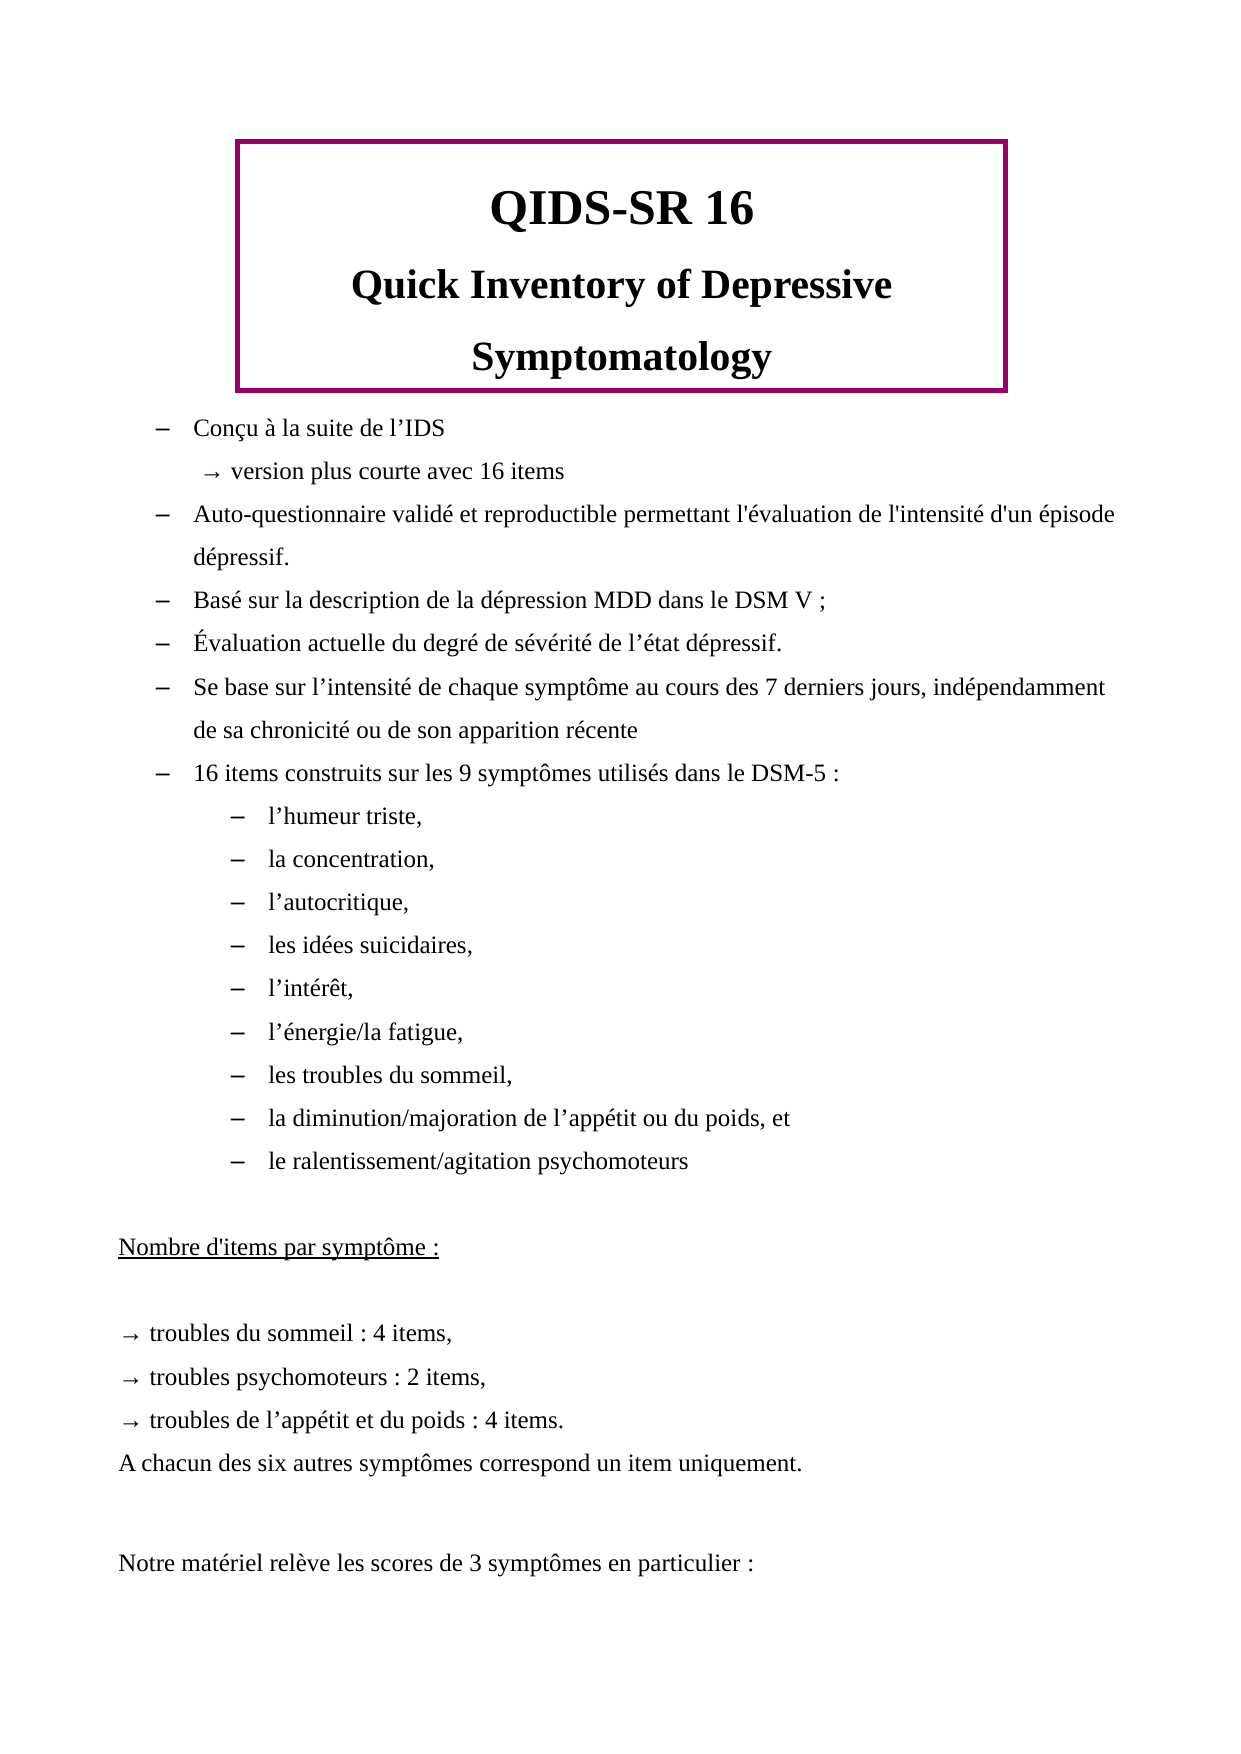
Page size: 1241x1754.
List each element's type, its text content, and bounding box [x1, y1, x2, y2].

list Auto-questionnaire validé et reproductible permettant l'évaluation de l'intensité d'un épisode dépressif. [156, 499, 1122, 571]
list l’intérêt, [231, 973, 1122, 1002]
list l’énergie/la fatigue, [231, 1017, 1122, 1045]
text Nombre d'items par symptôme : [118, 1232, 1122, 1261]
list Se base sur l’intensité de chaque symptôme au cours des 7 derniers jours, indépendamment de sa chronicité ou de son apparition récente [156, 672, 1122, 743]
list la diminution/majoration de l’appétit ou du poids, et [231, 1103, 1122, 1132]
list Conçu à la suite de l’IDS → version plus courte avec 16 items [156, 413, 1122, 485]
list 16 items construits sur les 9 symptômes utilisés dans le DSM-5 : [156, 758, 1122, 787]
list la concentration, [231, 844, 1122, 873]
list les troubles du sommeil, [231, 1060, 1122, 1088]
text → troubles du sommeil : 4 items, → troubles psychomoteurs : 2 items, → troubles de l’appétit et du poids : 4 items. A chacun des six autres symptômes correspond un item uniquement. [118, 1318, 1122, 1477]
subtitle QIDS-SR 16 Quick Inventory of Depressive Symptomatology [249, 178, 994, 379]
list l’humeur triste, [231, 801, 1122, 830]
list Évaluation actuelle du degré de sévérité de l’état dépressif. [156, 628, 1122, 657]
list le ralentissement/agitation psychomoteurs [231, 1146, 1122, 1175]
text Notre matériel relève les scores de 3 symptômes en particulier : [118, 1548, 1122, 1577]
list l’autocritique, [231, 887, 1122, 916]
list Basé sur la description de la dépression MDD dans le DSM V ; [156, 585, 1122, 614]
list les idées suicidaires, [231, 930, 1122, 959]
